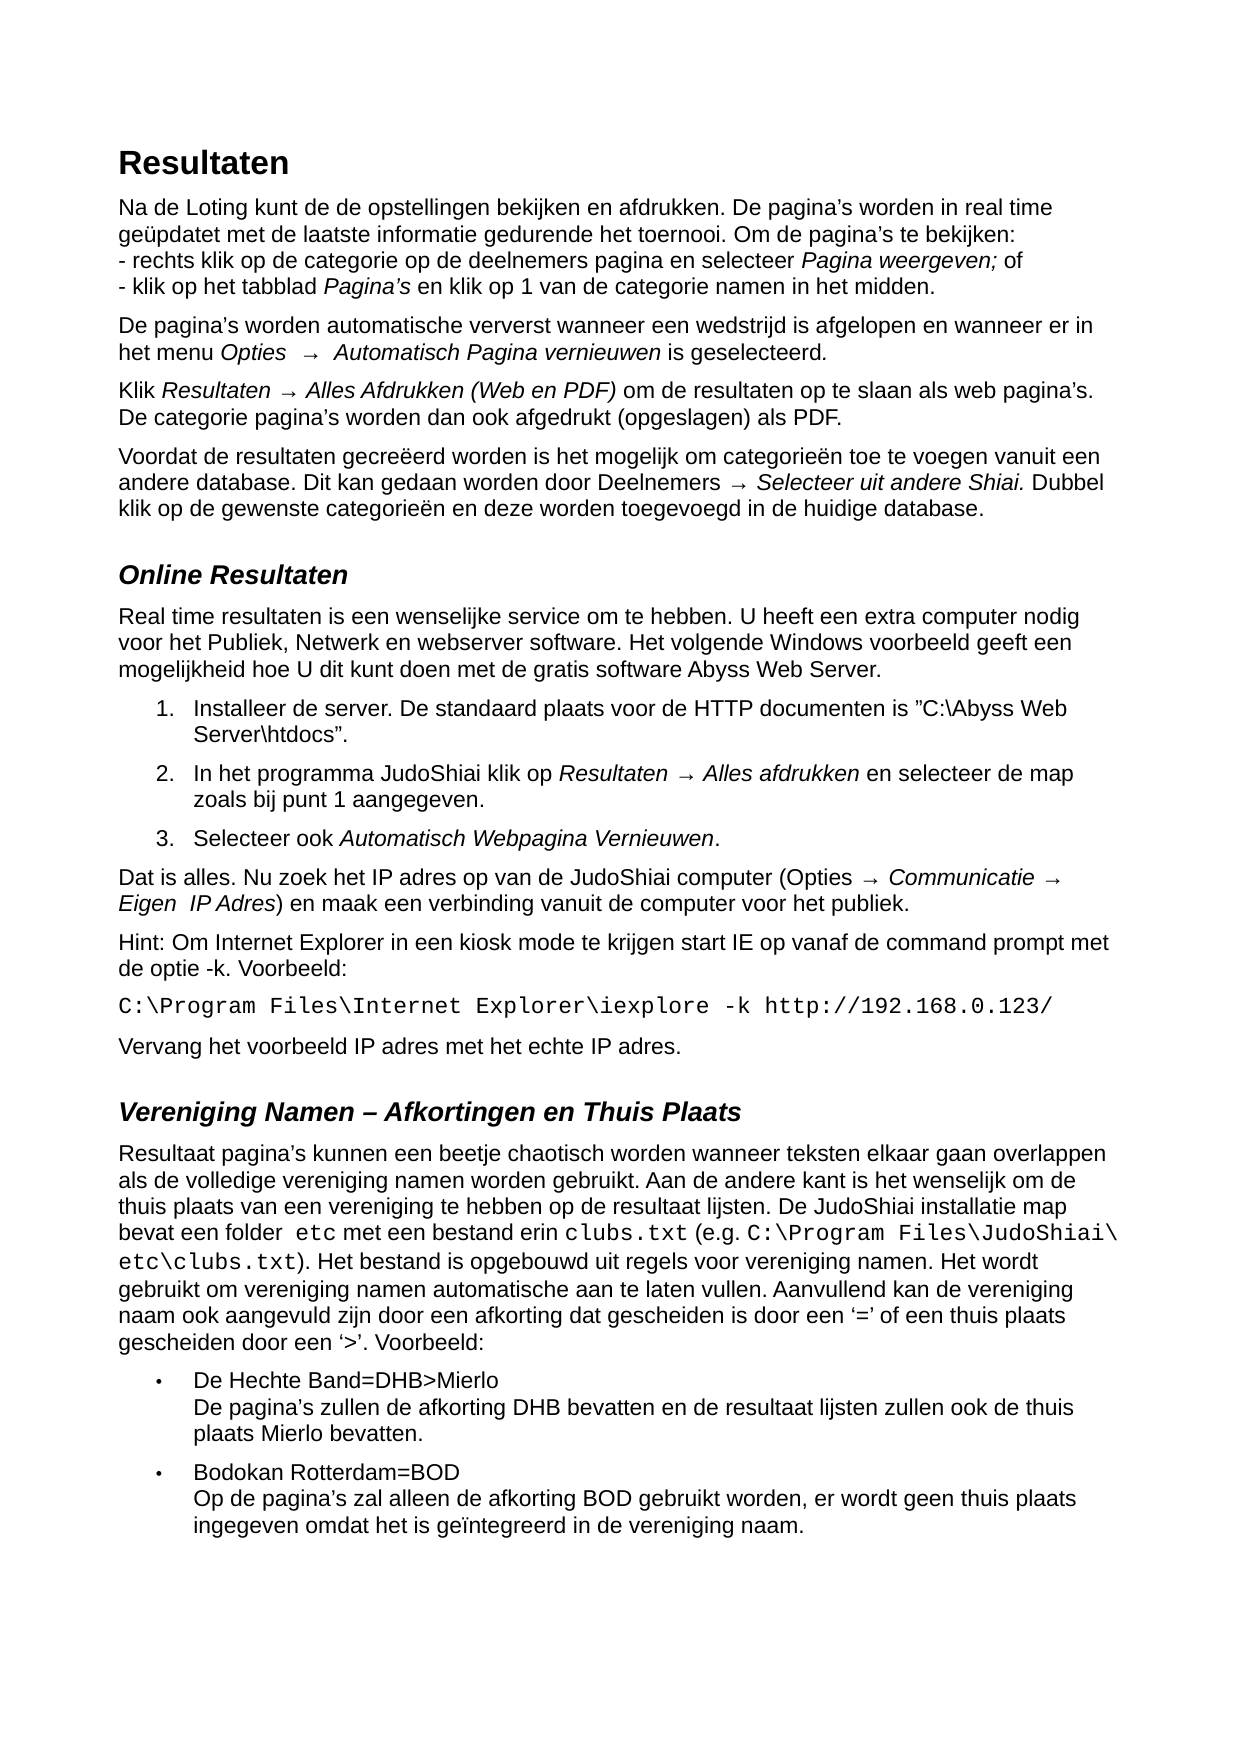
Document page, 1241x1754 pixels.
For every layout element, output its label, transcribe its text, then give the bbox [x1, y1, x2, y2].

text Hint: Om Internet Explorer in een kiosk mode te krijgen start IE op vanaf de command prompt met de optie -k. Voorbeeld: [118, 929, 1122, 982]
list Bodokan Rotterdam=BOD Op de pagina’s zal alleen de afkorting BOD gebruikt worden, er wordt geen thuis plaats ingegeven omdat het is geïntegreerd in de vereniging naam. [156, 1459, 1122, 1538]
text C:\Program Files\Internet Explorer\iexplore -k http://192.168.0.123/ [118, 994, 1122, 1020]
text Klik Resultaten → Alles Afdrukken (Web en PDF) om de resultaten op te slaan als web pagina’s. De categorie pagina’s worden dan ook afgedrukt (opgeslagen) als PDF. [118, 377, 1122, 430]
list De Hechte Band=DHB>Mierlo De pagina’s zullen de afkorting DHB bevatten en de resultaat lijsten zullen ook de thuis plaats Mierlo bevatten. [156, 1367, 1122, 1447]
text Vervang het voorbeeld IP adres met het echte IP adres. [118, 1033, 1122, 1059]
text De pagina’s worden automatische ververst wanneer een wedstrijd is afgelopen en wanneer er in het menu Opties → Automatisch Pagina vernieuwen is geselecteerd. [118, 312, 1122, 365]
text Dat is alles. Nu zoek het IP adres op van de JudoShiai computer (Opties → Communicatie → Eigen IP Adres) en maak een verbinding vanuit de computer voor het publiek. [118, 864, 1122, 916]
text Resultaat pagina’s kunnen een beetje chaotisch worden wanneer teksten elkaar gaan overlappen als de volledige vereniging namen worden gebruikt. Aan de andere kant is het wenselijk om de thuis plaats van een vereniging te hebben op de resultaat lijsten. De JudoShiai installatie map bevat een folder etc met een bestand erin clubs.txt (e.g. C:\Program Files\JudoShiai\etc\clubs.txt). Het bestand is opgebouwd uit regels voor vereniging namen. Het wordt gebruikt om vereniging namen automatische aan te laten vullen. Aanvullend kan de vereniging naam ook aangevuld zijn door een afkorting dat gescheiden is door een ‘=’ of een thuis plaats gescheiden door een ‘>’. Voorbeeld: [118, 1140, 1122, 1355]
text Real time resultaten is een wenselijke service om te hebben. U heeft een extra computer nodig voor het Publiek, Netwerk en webserver software. Het volgende Windows voorbeeld geeft een mogelijkheid hoe U dit kunt doen met de gratis software Abyss Web Server. [118, 603, 1122, 682]
subtitle Vereniging Namen – Afkortingen en Thuis Plaats [118, 1096, 1122, 1128]
text Na de Loting kunt de de opstellingen bekijken en afdrukken. De pagina’s worden in real time geüpdatet met de laatste informatie gedurende het toernooi. Om de pagina’s te bekijken: - rechts klik op de categorie op de deelnemers pagina en selecteer Pagina weergeven; of - klik op het tabblad Pagina’s en klik op 1 van de categorie namen in het midden. [118, 194, 1122, 300]
text Voordat de resultaten gecreëerd worden is het mogelijk om categorieën toe te voegen vanuit een andere database. Dit kan gedaan worden door Deelnemers → Selecteer uit andere Shiai. Dubbel klik op de gewenste categorieën en deze worden toegevoegd in de huidige database. [118, 443, 1122, 522]
list Installeer de server. De standaard plaats voor de HTTP documenten is ”C:\Abyss Web Server\htdocs”. [156, 694, 1122, 747]
list In het programma JudoShiai klik op Resultaten → Alles afdrukken en selecteer de map zoals bij punt 1 aangegeven. [156, 760, 1122, 812]
list Selecteer ook Automatisch Webpagina Vernieuwen. [156, 825, 1122, 851]
subtitle Resultaten [118, 143, 1122, 182]
subtitle Online Resultaten [118, 559, 1122, 590]
